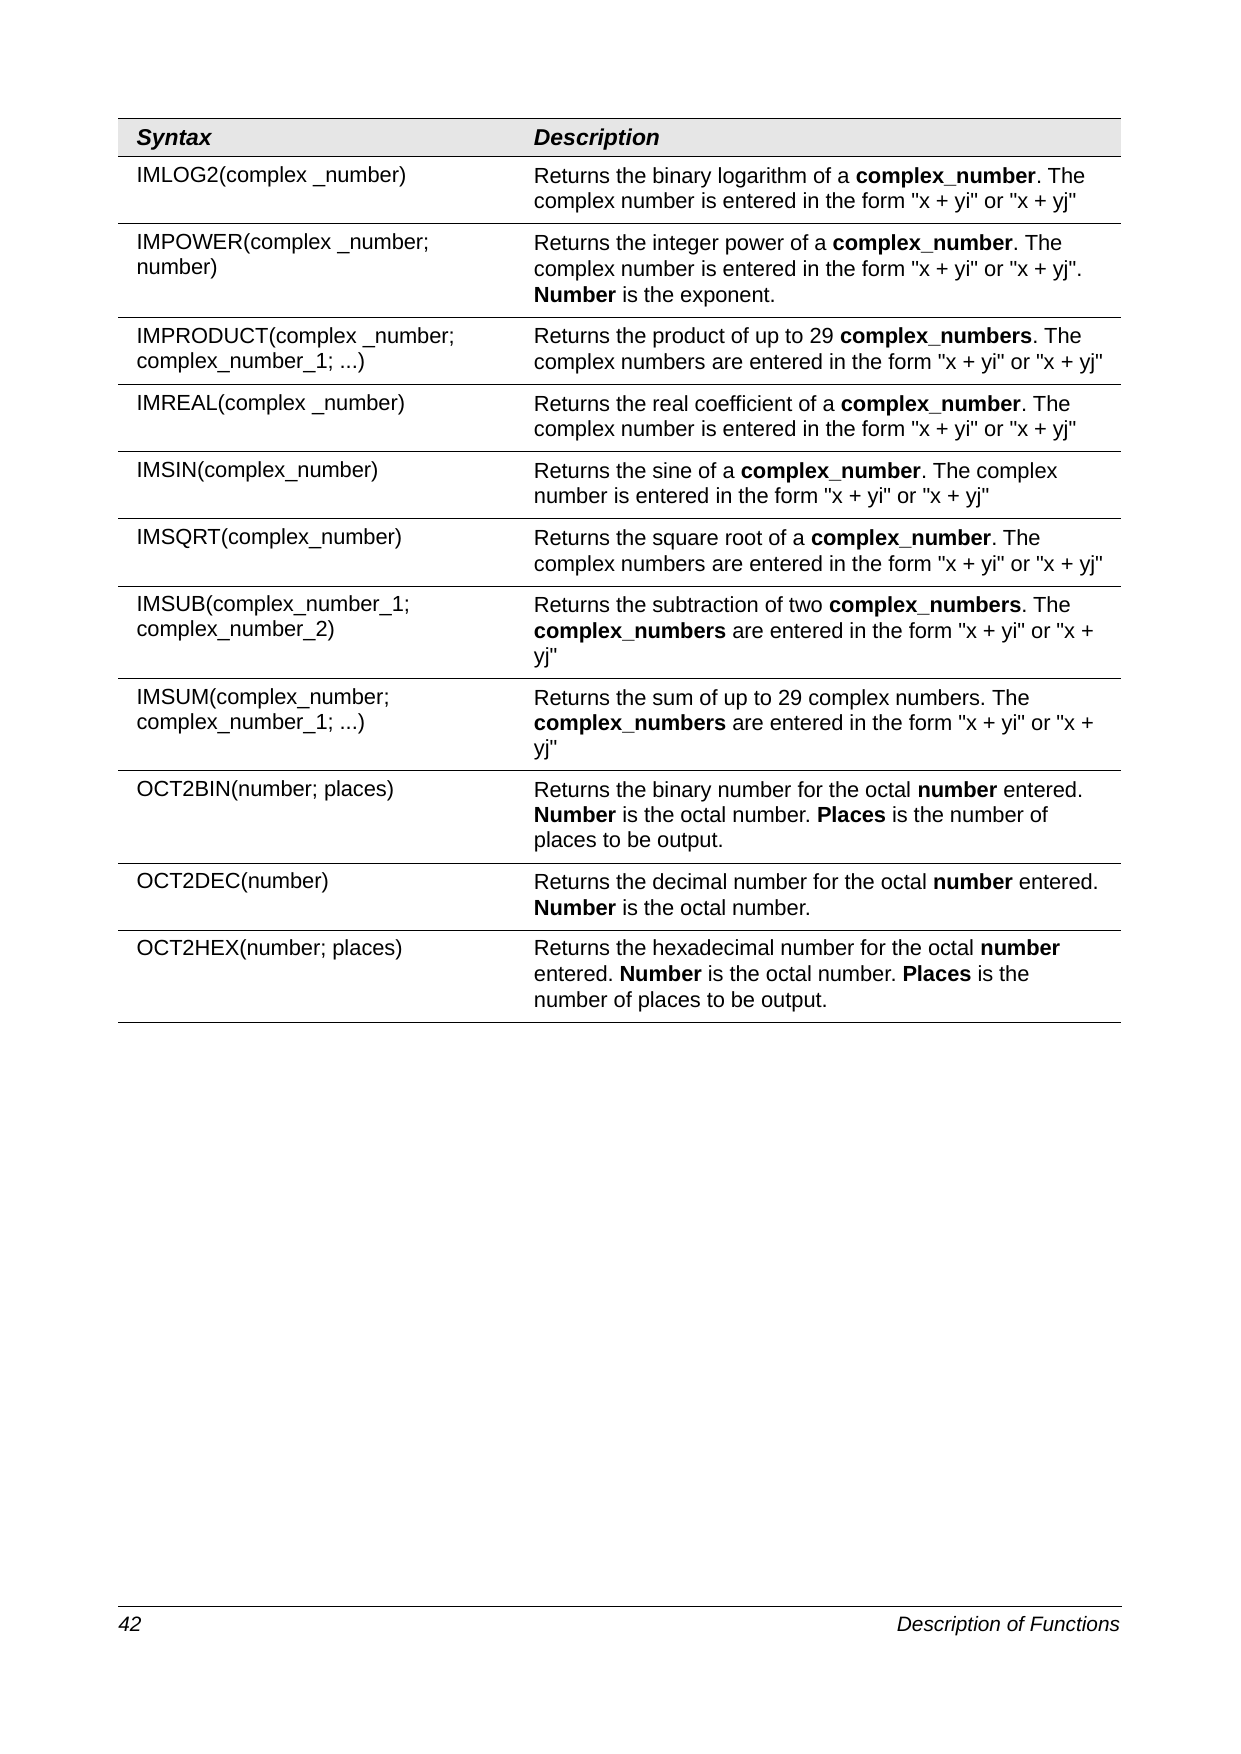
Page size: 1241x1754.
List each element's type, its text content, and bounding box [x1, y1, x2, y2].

table_cell OCT2DEC(number) [118, 864, 516, 929]
table_cell IMPOWER(complex _number; number) [118, 224, 516, 317]
table_cell Returns the sum of up to 29 complex numbers. The complex_numbers are entered in the form "x + yi" or "x + yj" [516, 679, 1121, 770]
table_cell Returns the decimal number for the octal number entered. Number is the octal number. [516, 864, 1121, 929]
table_cell OCT2BIN(number; places) [118, 771, 516, 862]
table_cell OCT2HEX(number; places) [118, 931, 516, 1022]
table_cell IMPRODUCT(complex _number; complex_number_1; ...) [118, 318, 516, 384]
table_cell Returns the sine of a complex_number. The complex number is entered in the form "x + yi" or "x + yj" [516, 452, 1121, 518]
table_cell Returns the real coefficient of a complex_number. The complex number is entered in the form "x + yi" or "x + yj" [516, 385, 1121, 451]
table_header Syntax [118, 119, 516, 156]
table_cell Returns the binary logarithm of a complex_number. The complex number is entered in the form "x + yi" or "x + yj" [516, 157, 1121, 223]
table_cell Returns the square root of a complex_number. The complex numbers are entered in the form "x + yi" or "x + yj" [516, 519, 1121, 586]
table_cell Returns the hexadecimal number for the octal number entered. Number is the octal number. Places is the number of places to be output. [516, 931, 1121, 1022]
table_cell IMLOG2(complex _number) [118, 157, 516, 223]
table_cell Returns the product of up to 29 complex_numbers. The complex numbers are entered in the form "x + yi" or "x + yj" [516, 318, 1121, 384]
table_header Description [516, 119, 1121, 156]
table_cell Returns the integer power of a complex_number. The complex number is entered in the form "x + yi" or "x + yj". Number is the exponent. [516, 224, 1121, 317]
table_cell IMSQRT(complex_number) [118, 519, 516, 586]
table_cell IMREAL(complex _number) [118, 385, 516, 451]
table_cell IMSUM(complex_number; complex_number_1; ...) [118, 679, 516, 770]
table_cell IMSIN(complex_number) [118, 452, 516, 518]
table_cell Returns the subtraction of two complex_numbers. The complex_numbers are entered in the form "x + yi" or "x + yj" [516, 587, 1121, 678]
table_cell IMSUB(complex_number_1; complex_number_2) [118, 587, 516, 678]
table_cell Returns the binary number for the octal number entered. Number is the octal number. Places is the number of places to be output. [516, 771, 1121, 862]
